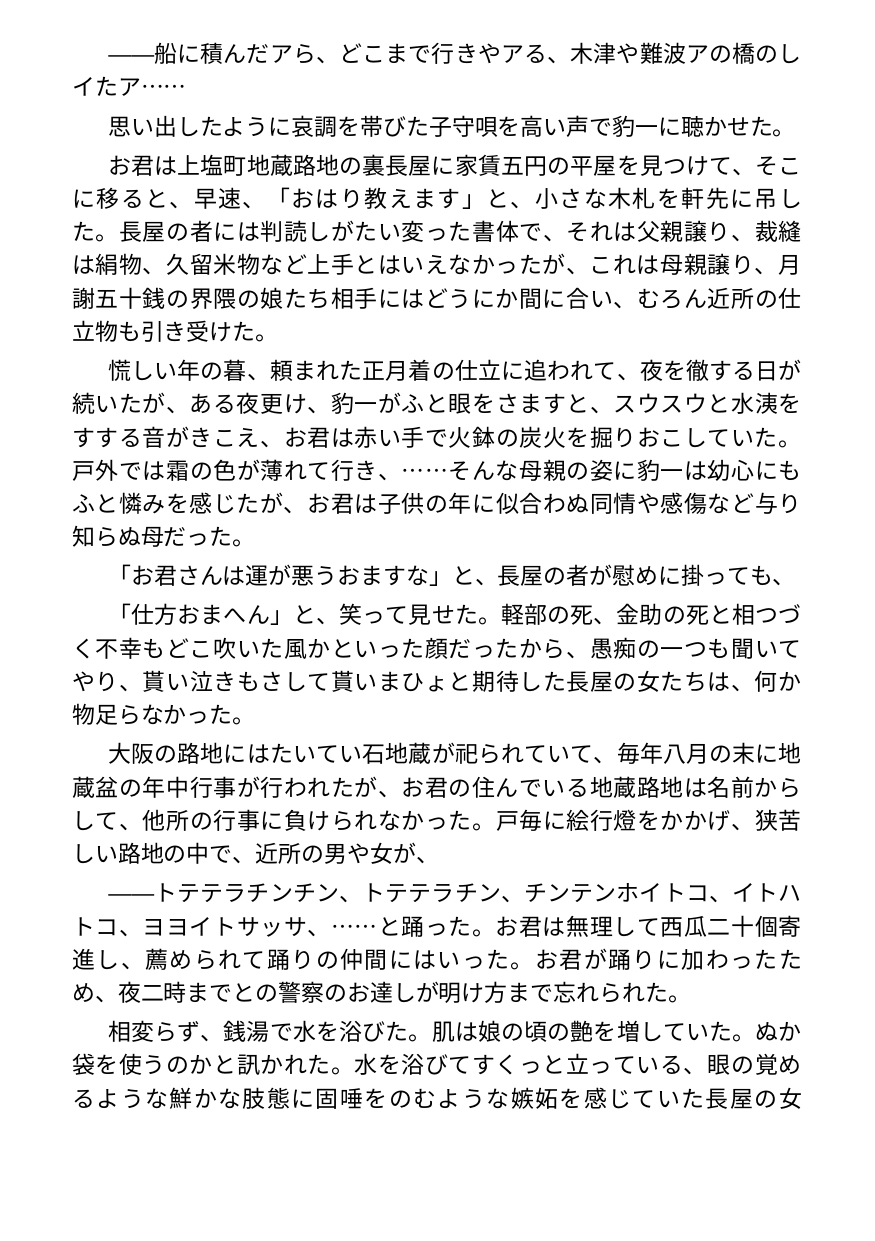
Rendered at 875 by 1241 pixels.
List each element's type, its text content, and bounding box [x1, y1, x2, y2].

text 思い出したように哀調を帯びた子守唄を高い声で豹一に聴かせた。 [72, 108, 802, 142]
text 大阪の路地にはたいてい石地蔵が祀られていて、毎年八月の末に地蔵盆の年中行事が行われたが、お君の住んでいる地蔵路地は名前からして、他所の行事に負けられなかった。戸毎に絵行燈をかかげ、狭苦しい路地の中で、近所の男や女が、 [72, 736, 802, 869]
text 慌しい年の暮、頼まれた正月着の仕立に追われて、夜を徹する日が続いたが、ある夜更け、豹一がふと眼をさますと、スウスウと水洟をすする音がきこえ、お君は赤い手で火鉢の炭火を掘りおこしていた。戸外では霜の色が薄れて行き、……そんな母親の姿に豹一は幼心にもふと憐みを感じたが、お君は子供の年に似合わぬ同情や感傷など与り知らぬ母だった。 [72, 353, 802, 552]
text 「お君さんは運が悪うおますな」と、長屋の者が慰めに掛っても、 [72, 558, 802, 591]
text ――トテテラチンチン、トテテラチン、チンテンホイトコ、イトハトコ、ヨヨイトサッサ、……と踊った。お君は無理して西瓜二十個寄進し、薦められて踊りの仲間にはいった。お君が踊りに加わったため、夜二時までとの警察のお達しが明け方まで忘れられた。 [72, 875, 802, 1008]
text 「仕方おまへん」と、笑って見せた。軽部の死、金助の死と相つづく不幸もどこ吹いた風かといった顔だったから、愚痴の一つも聞いてやり、貰い泣きもさして貰いまひょと期待した長屋の女たちは、何か物足らなかった。 [72, 597, 802, 730]
text お君は上塩町地蔵路地の裏長屋に家賃五円の平屋を見つけて、そこに移ると、早速、「おはり教えます」と、小さな木札を軒先に吊した。長屋の者には判読しがたい変った書体で、それは父親譲り、裁縫は絹物、久留米物など上手とはいえなかったが、これは母親譲り、月謝五十銭の界隈の娘たち相手にはどうにか間に合い、むろん近所の仕立物も引き受けた。 [72, 148, 802, 347]
text ――船に積んだアら、どこまで行きやアる、木津や難波アの橋のしイたア…… [72, 36, 802, 102]
text 相変らず、銭湯で水を浴びた。肌は娘の頃の艶を増していた。ぬか袋を使うのかと訊かれた。水を浴びてすくっと立っている、眼の覚めるような鮮かな肢態に固唾をのむような嫉妬を感じていた長屋の女 [72, 1014, 802, 1114]
